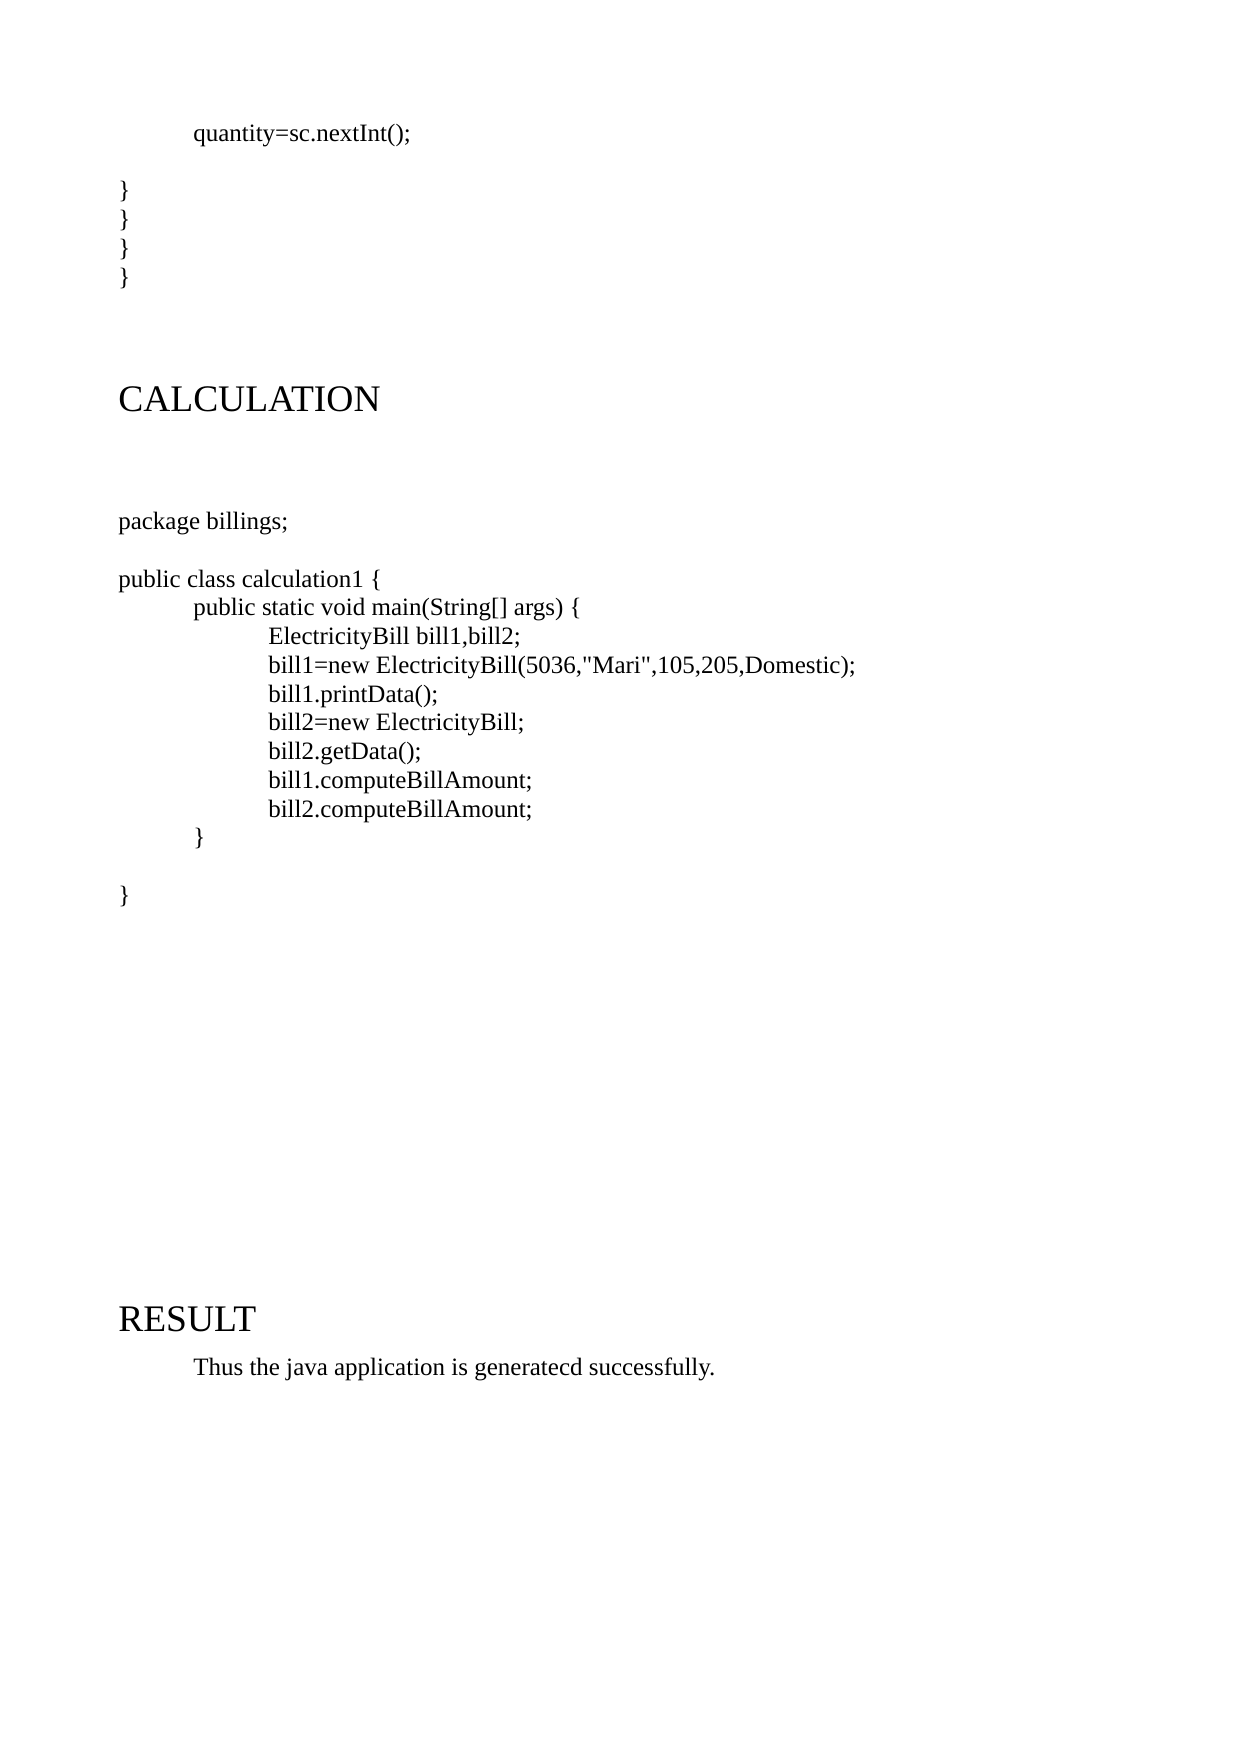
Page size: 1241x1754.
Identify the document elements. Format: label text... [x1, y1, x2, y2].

text bill2=new ElectricityBill; [118, 707, 1122, 736]
text ElectricityBill bill1,bill2; [118, 621, 1122, 650]
text } [118, 880, 1122, 909]
text } [118, 822, 1122, 851]
text public class calculation1 { [118, 564, 1122, 592]
text } [118, 233, 1122, 262]
text bill1=new ElectricityBill(5036,"Mari",105,205,Domestic); [118, 650, 1122, 679]
text Thus the java application is generatecd successfully. [118, 1340, 1122, 1383]
text CALCULATION [118, 377, 1122, 420]
text package billings; [118, 506, 1122, 535]
text bill1.printData(); [118, 679, 1122, 707]
text } [118, 204, 1122, 233]
text bill2.computeBillAmount; [118, 794, 1122, 822]
text } [118, 262, 1122, 291]
text quantity=sc.nextInt(); [118, 118, 1122, 147]
text bill1.computeBillAmount; [118, 765, 1122, 794]
text } [118, 176, 1122, 204]
text public static void main(String[] args) { [118, 592, 1122, 621]
text bill2.getData(); [118, 736, 1122, 765]
text RESULT [118, 1297, 1122, 1340]
